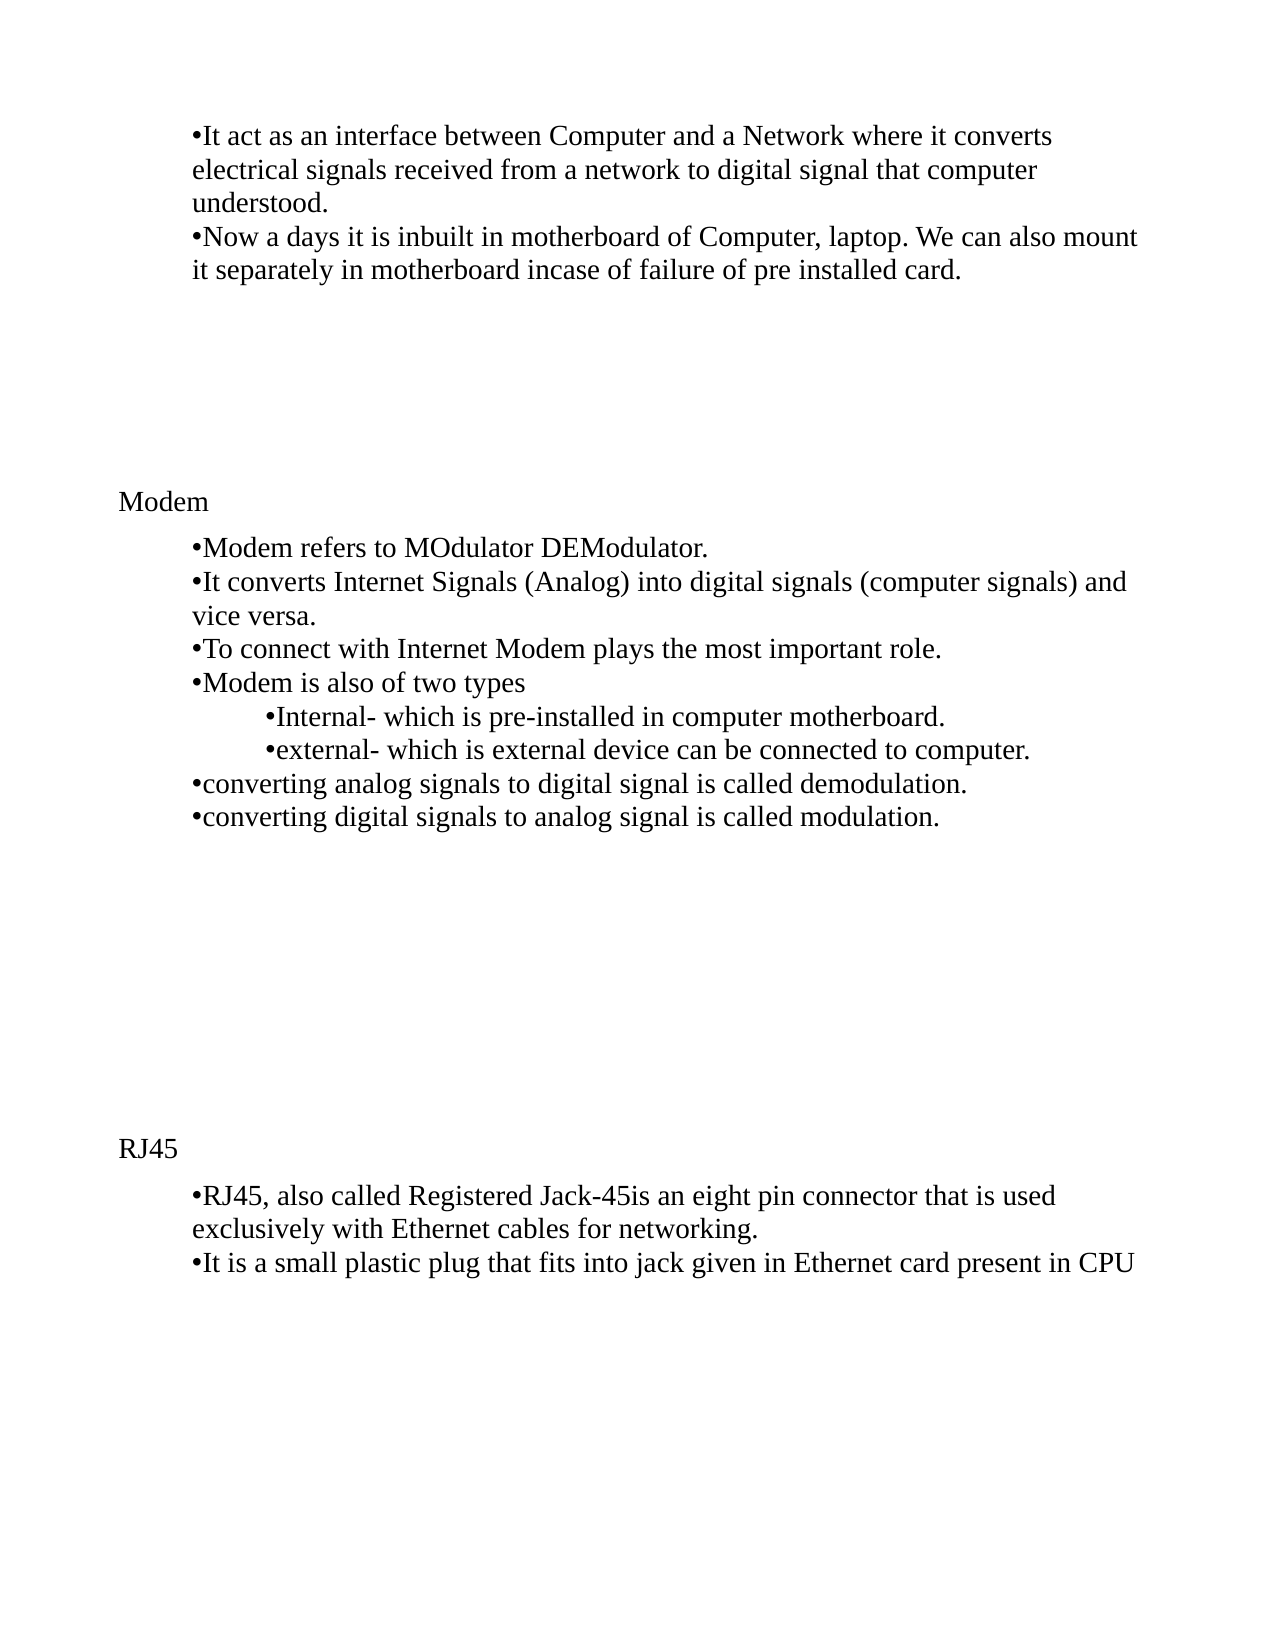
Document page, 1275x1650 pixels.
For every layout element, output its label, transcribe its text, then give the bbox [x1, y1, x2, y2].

list Modem is also of two types [118, 665, 1157, 699]
list converting analog signals to digital signal is called demodulation. [118, 766, 1157, 799]
list Modem refers to MOdulator DEModulator. [118, 531, 1157, 564]
text Modem [118, 484, 1157, 518]
list To connect with Internet Modem plays the most important role. [118, 631, 1157, 665]
text RJ45 [118, 1132, 1157, 1165]
list external- which is external device can be connected to computer. [118, 732, 1157, 766]
list It converts Internet Signals (Analog) into digital signals (computer signals) and vice versa. [118, 564, 1157, 631]
list converting digital signals to analog signal is called modulation. [118, 799, 1157, 833]
list It act as an interface between Computer and a Network where it converts electrical signals received from a network to digital signal that computer understood. [118, 118, 1157, 219]
list RJ45, also called Registered Jack-45is an eight pin connector that is used exclusively with Ethernet cables for networking. [118, 1178, 1157, 1245]
list Now a days it is inbuilt in motherboard of Computer, laptop. We can also mount it separately in motherboard incase of failure of pre installed card. [118, 219, 1157, 286]
list Internal- which is pre-installed in computer motherboard. [118, 699, 1157, 732]
list It is a small plastic plug that fits into jack given in Ethernet card present in CPU [118, 1245, 1157, 1278]
